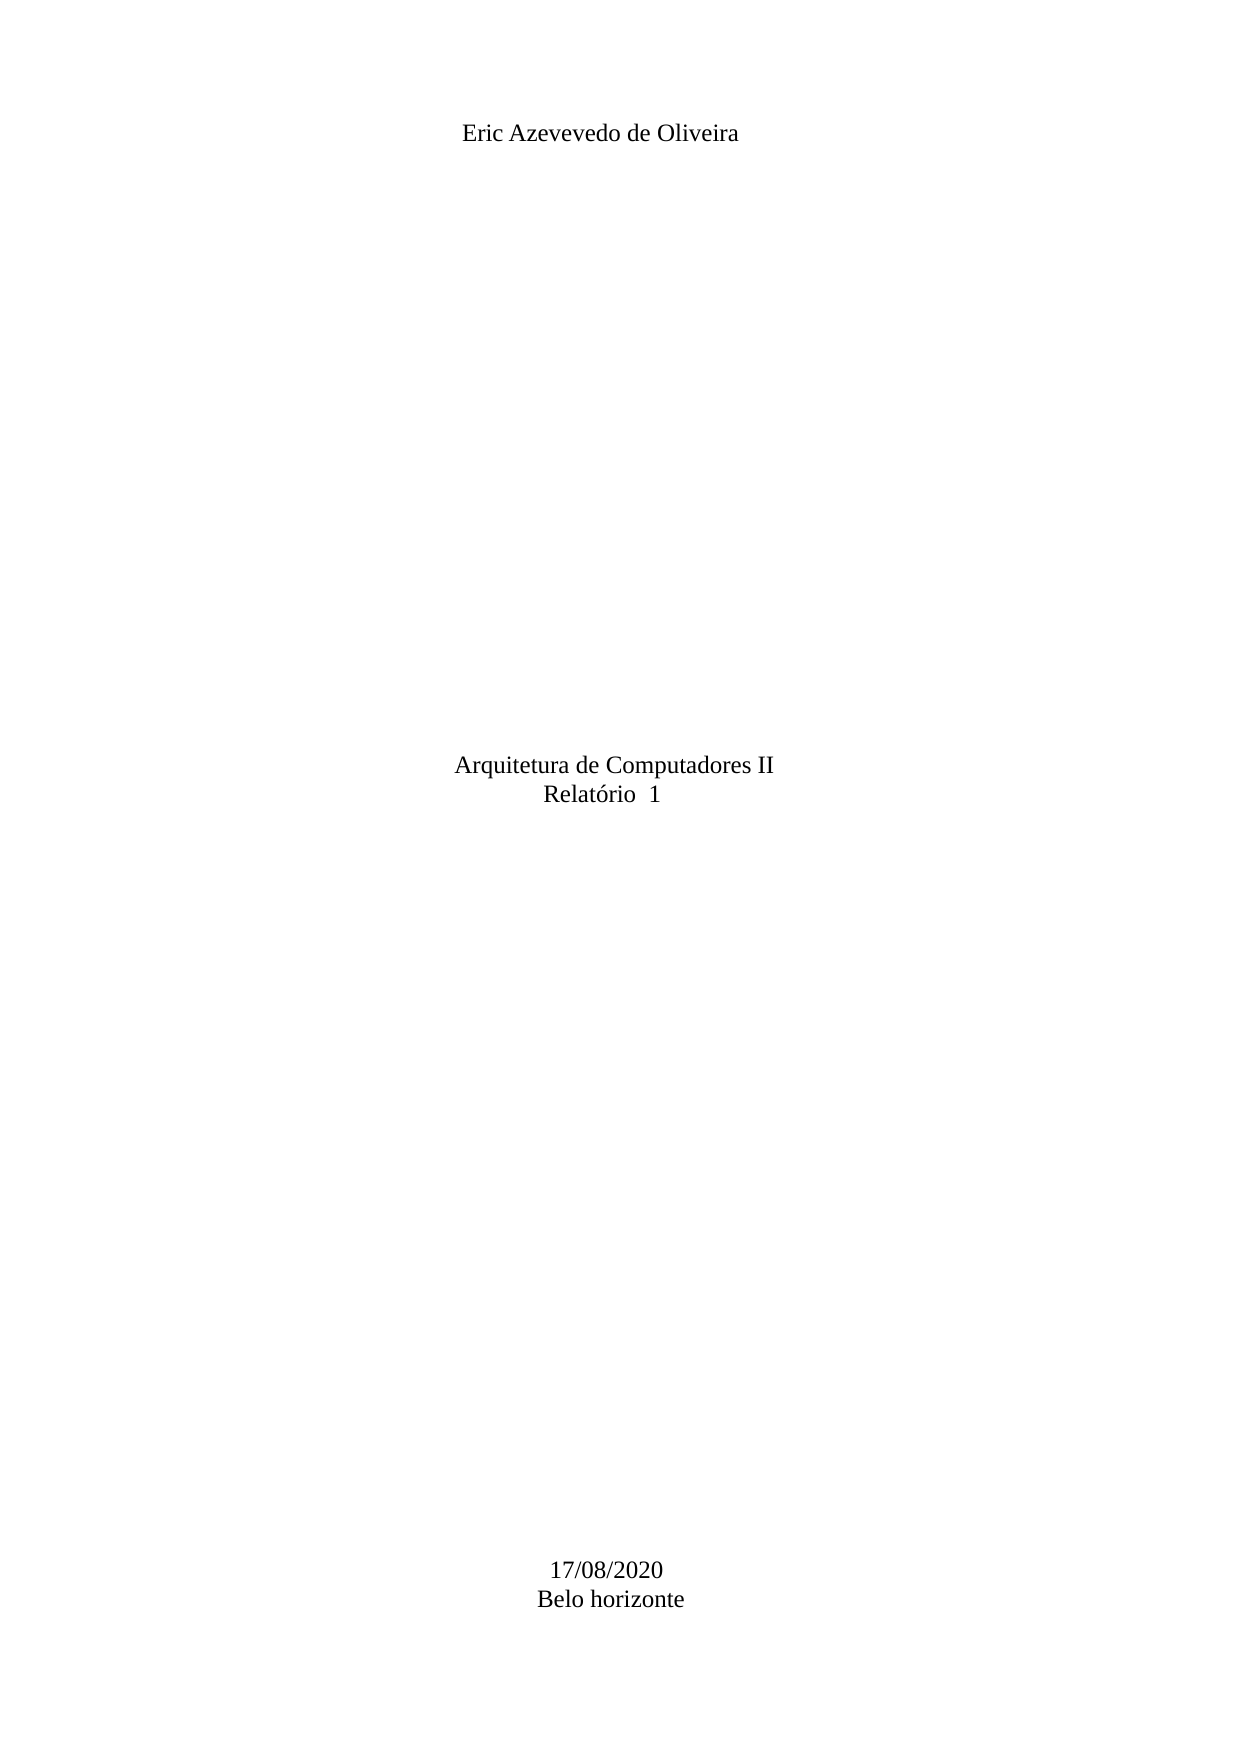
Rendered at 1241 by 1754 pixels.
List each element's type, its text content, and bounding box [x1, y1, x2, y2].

text Eric Azevevedo de Oliveira [118, 118, 1122, 147]
text Belo horizonte [118, 1584, 1122, 1613]
text Arquitetura de Computadores II [118, 751, 1122, 779]
text Relatório 1 [118, 779, 1122, 808]
text 17/08/2020 [118, 1556, 1122, 1584]
